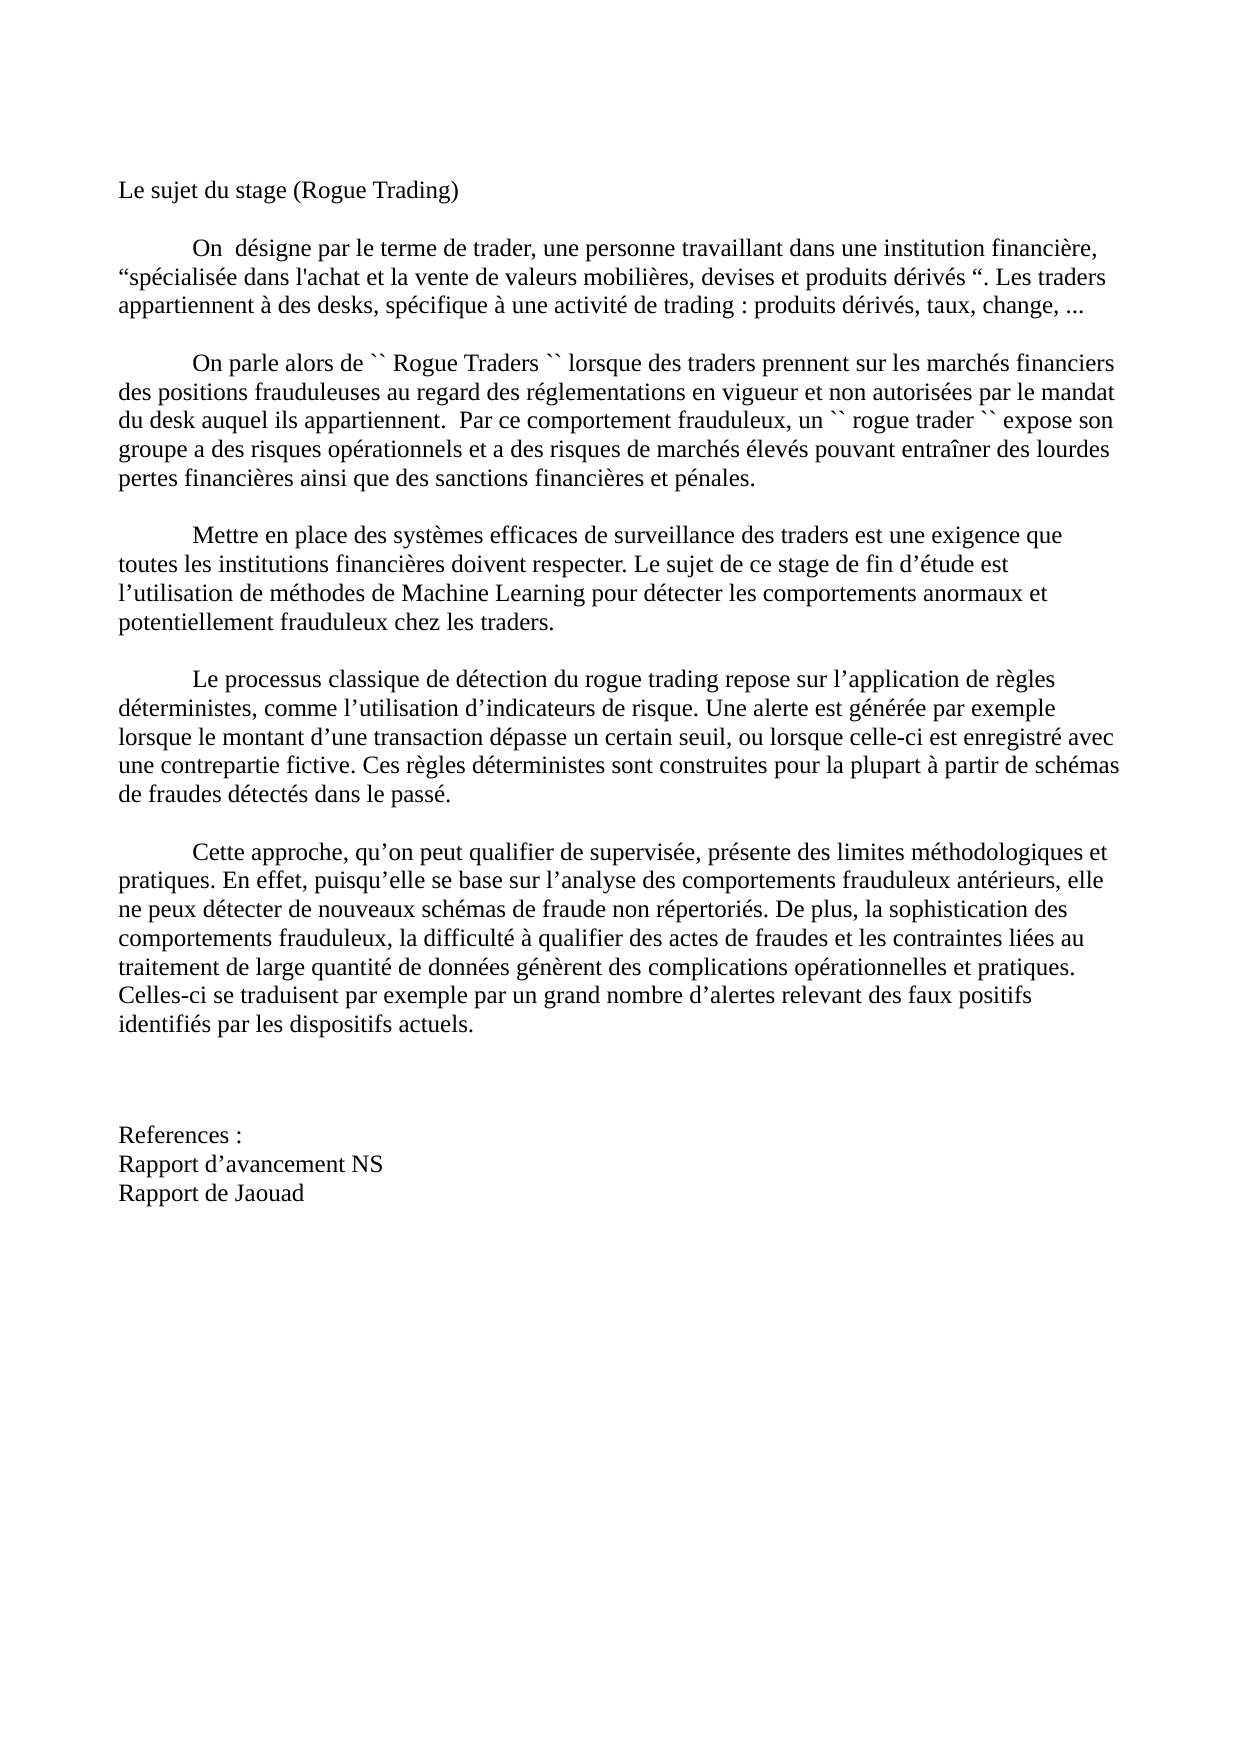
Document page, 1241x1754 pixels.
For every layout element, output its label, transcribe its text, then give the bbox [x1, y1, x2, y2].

text On parle alors de `` Rogue Traders `` lorsque des traders prennent sur les marchés financiers des positions frauduleuses au regard des réglementations en vigueur et non autorisées par le mandat du desk auquel ils appartiennent. Par ce comportement frauduleux, un `` rogue trader `` expose son groupe a des risques opérationnels et a des risques de marchés élevés pouvant entraîner des lourdes pertes financières ainsi que des sanctions financières et pénales. [118, 348, 1122, 492]
text Rapport d’avancement NS [118, 1149, 1122, 1178]
text Mettre en place des systèmes efficaces de surveillance des traders est une exigence que toutes les institutions financières doivent respecter. Le sujet de ce stage de fin d’étude est l’utilisation de méthodes de Machine Learning pour détecter les comportements anormaux et potentiellement frauduleux chez les traders. [118, 521, 1122, 636]
text Le processus classique de détection du rogue trading repose sur l’application de règles déterministes, comme l’utilisation d’indicateurs de risque. Une alerte est générée par exemple lorsque le montant d’une transaction dépasse un certain seuil, ou lorsque celle-ci est enregistré avec une contrepartie fictive. Ces règles déterministes sont construites pour la plupart à partir de schémas de fraudes détectés dans le passé. [118, 664, 1122, 808]
text References : [118, 1121, 1122, 1149]
text Cette approche, qu’on peut qualifier de supervisée, présente des limites méthodologiques et pratiques. En effet, puisqu’elle se base sur l’analyse des comportements frauduleux antérieurs, elle ne peux détecter de nouveaux schémas de fraude non répertoriés. De plus, la sophistication des comportements frauduleux, la difficulté à qualifier des actes de fraudes et les contraintes liées au traitement de large quantité de données génèrent des complications opérationnelles et pratiques. Celles-ci se traduisent par exemple par un grand nombre d’alertes relevant des faux positifs identifiés par les dispositifs actuels. [118, 837, 1122, 1038]
text Rapport de Jaouad [118, 1178, 1122, 1207]
text Le sujet du stage (Rogue Trading) [118, 176, 1122, 204]
text On désigne par le terme de trader, une personne travaillant dans une institution financière, “spécialisée dans l'achat et la vente de valeurs mobilières, devises et produits dérivés “. Les traders appartiennent à des desks, spécifique à une activité de trading : produits dérivés, taux, change, ... [118, 233, 1122, 319]
